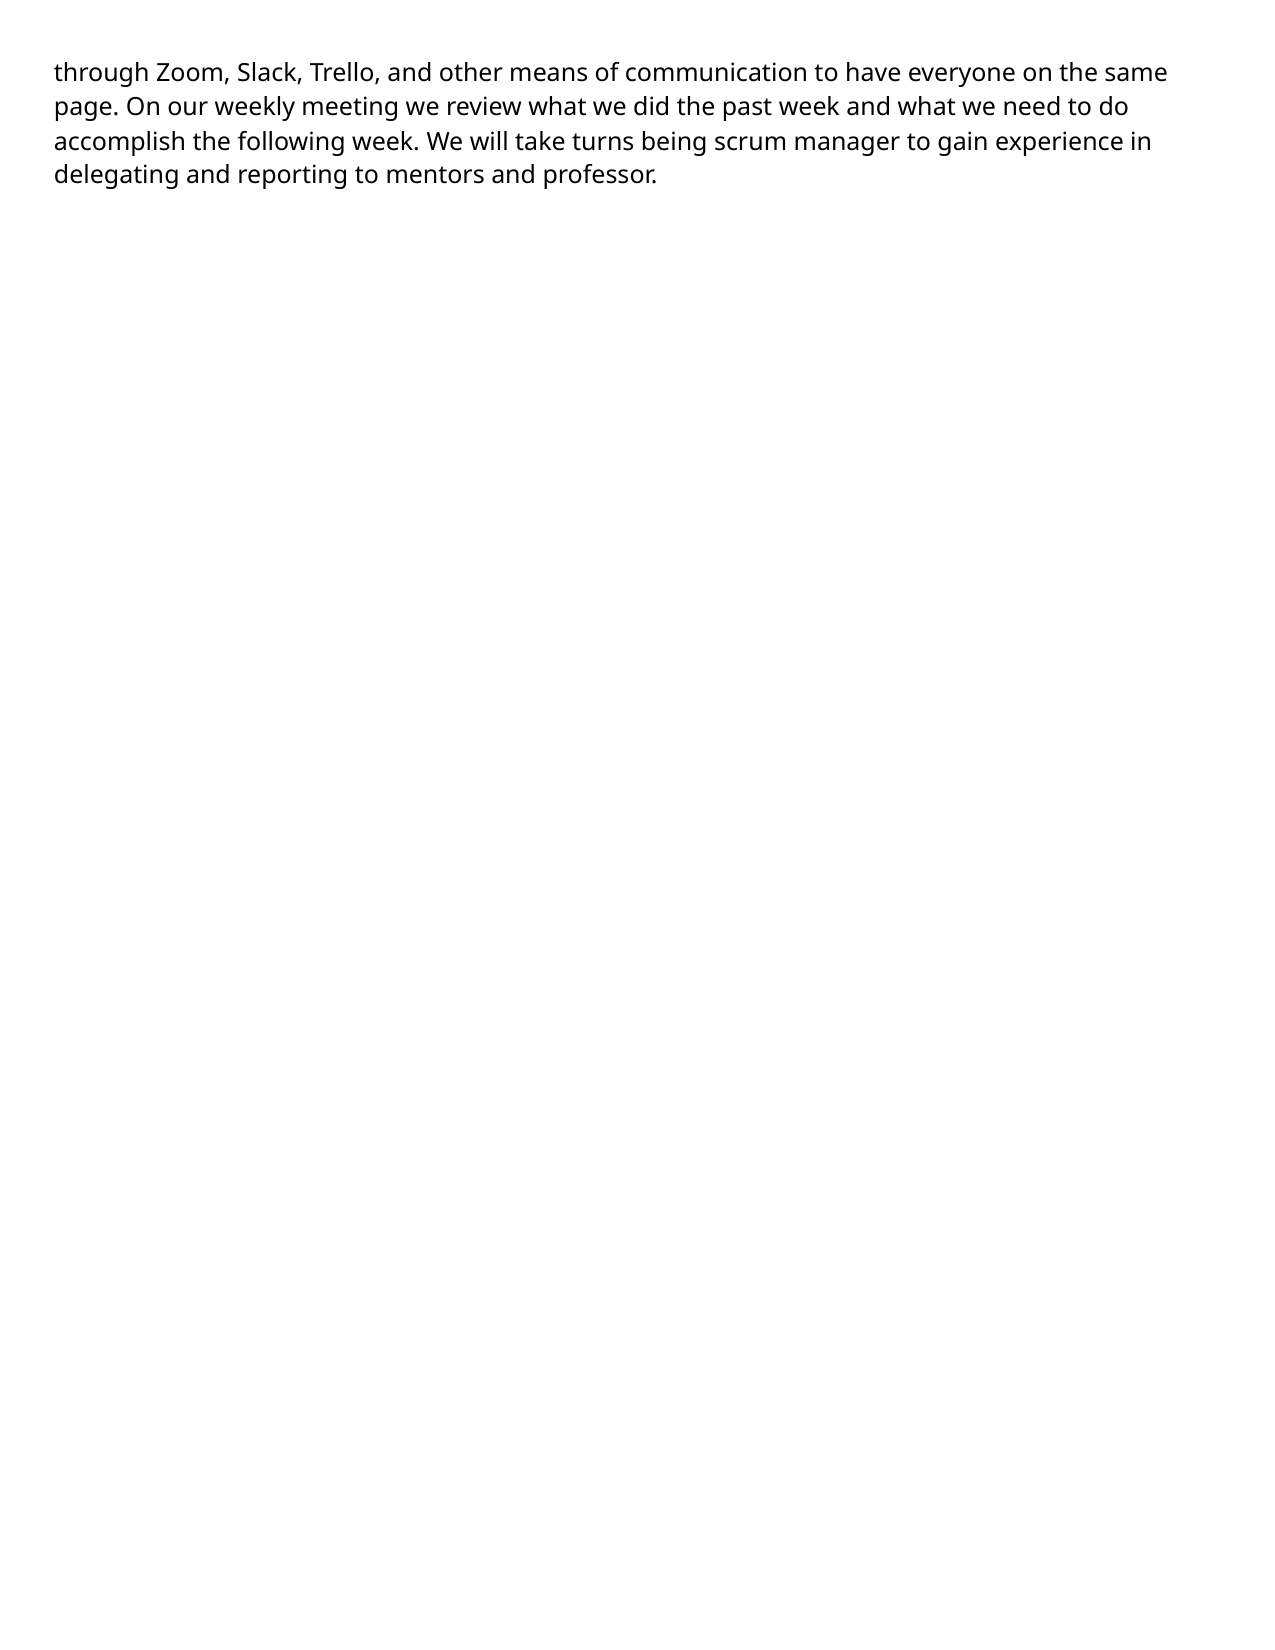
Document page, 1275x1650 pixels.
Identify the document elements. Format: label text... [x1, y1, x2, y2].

text through Zoom, Slack, Trello, and other means of communication to have everyone on the same page. On our weekly meeting we review what we did the past week and what we need to do accomplish the following week. We will take turns being scrum manager to gain experience in delegating and reporting to mentors and professor. [54, 55, 1216, 191]
